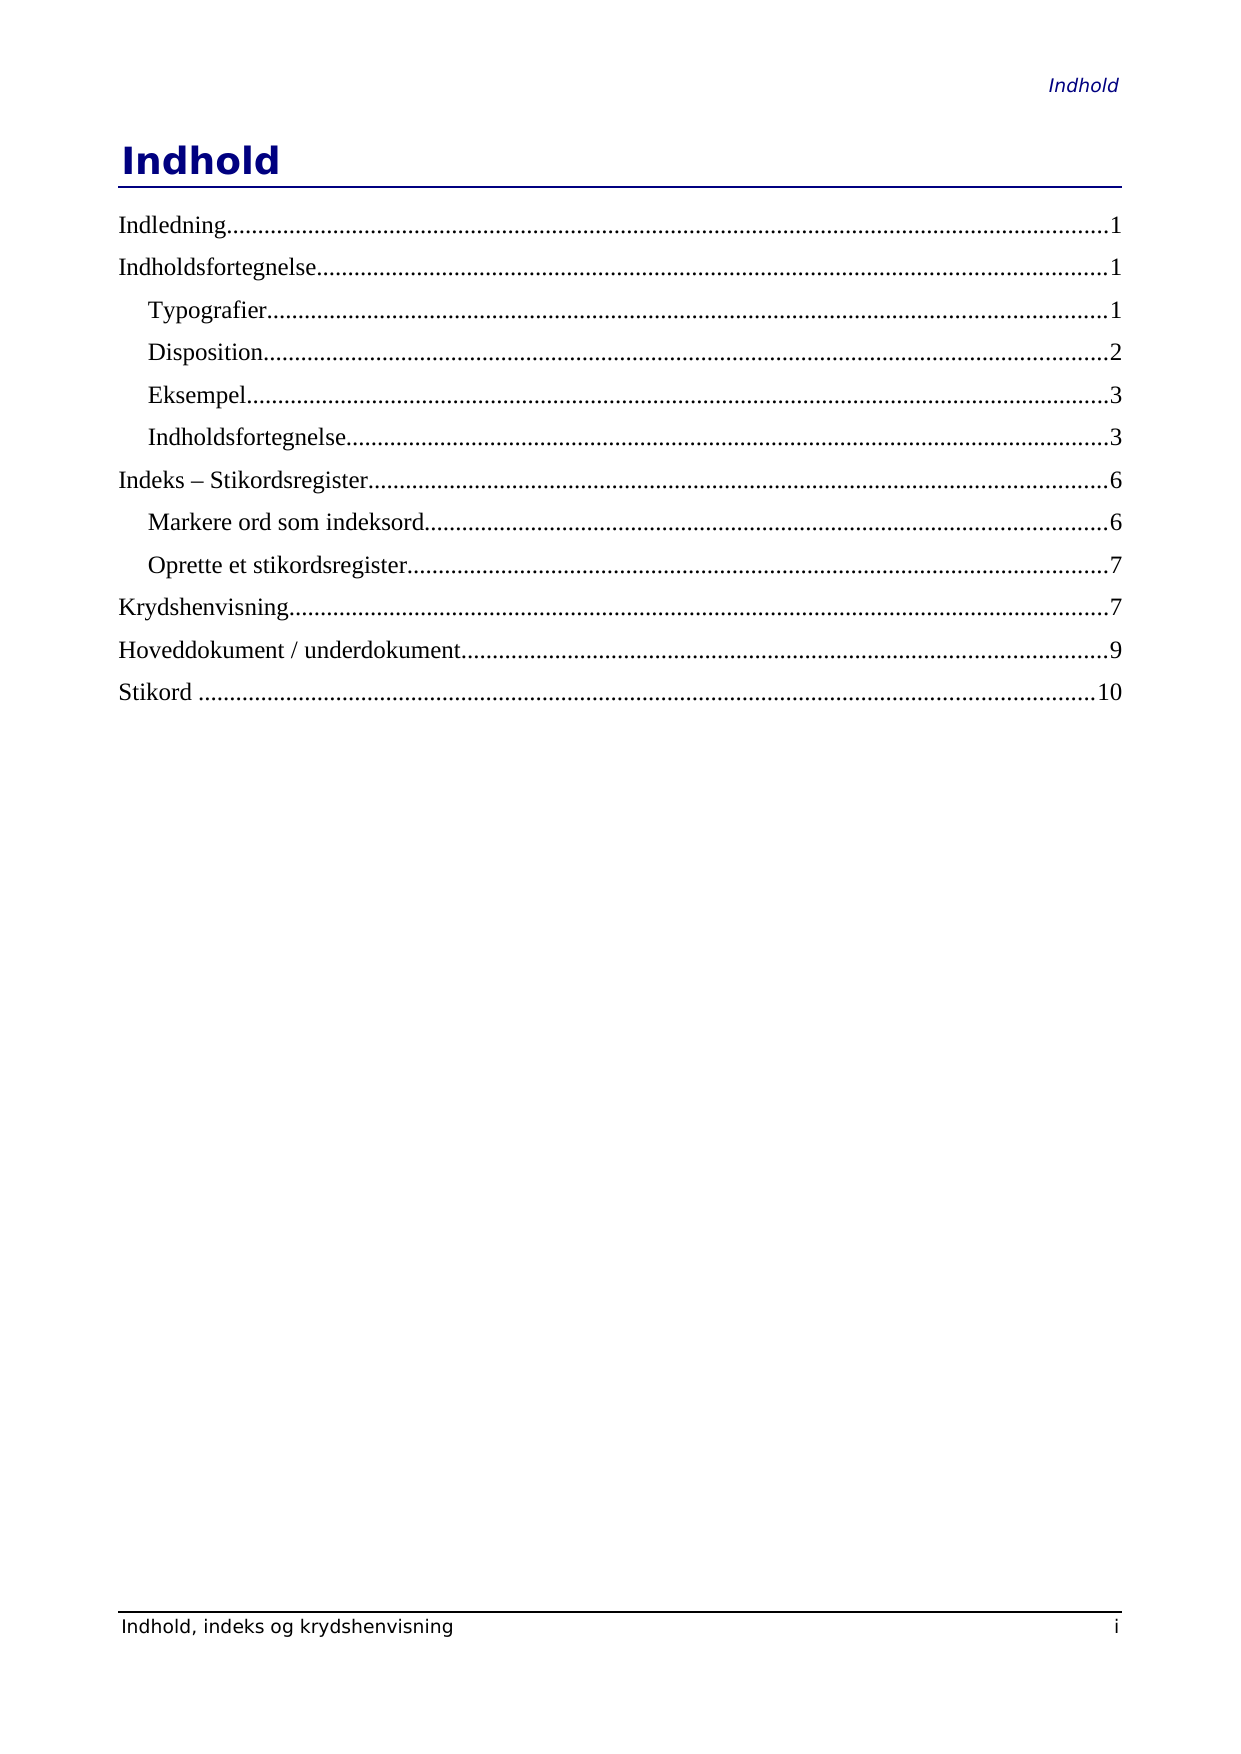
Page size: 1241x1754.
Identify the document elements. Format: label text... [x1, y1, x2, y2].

text Disposition 2 [148, 338, 1122, 366]
text Indeks – Stikordsregister 6 [118, 466, 1122, 493]
text Indholdsfortegnelse 3 [148, 423, 1122, 451]
text Indhold [118, 137, 1122, 186]
text Indledning 1 [118, 211, 1122, 238]
text Krydshenvisning 7 [118, 593, 1122, 621]
text Markere ord som indeksord 6 [148, 508, 1122, 536]
text Indholdsfortegnelse 1 [118, 253, 1122, 281]
text Typografier 1 [148, 296, 1122, 323]
text Stikord 10 [118, 678, 1122, 706]
text Eksempel 3 [148, 381, 1122, 408]
text Oprette et stikordsregister 7 [148, 551, 1122, 578]
text Hoveddokument / underdokument 9 [118, 636, 1122, 663]
